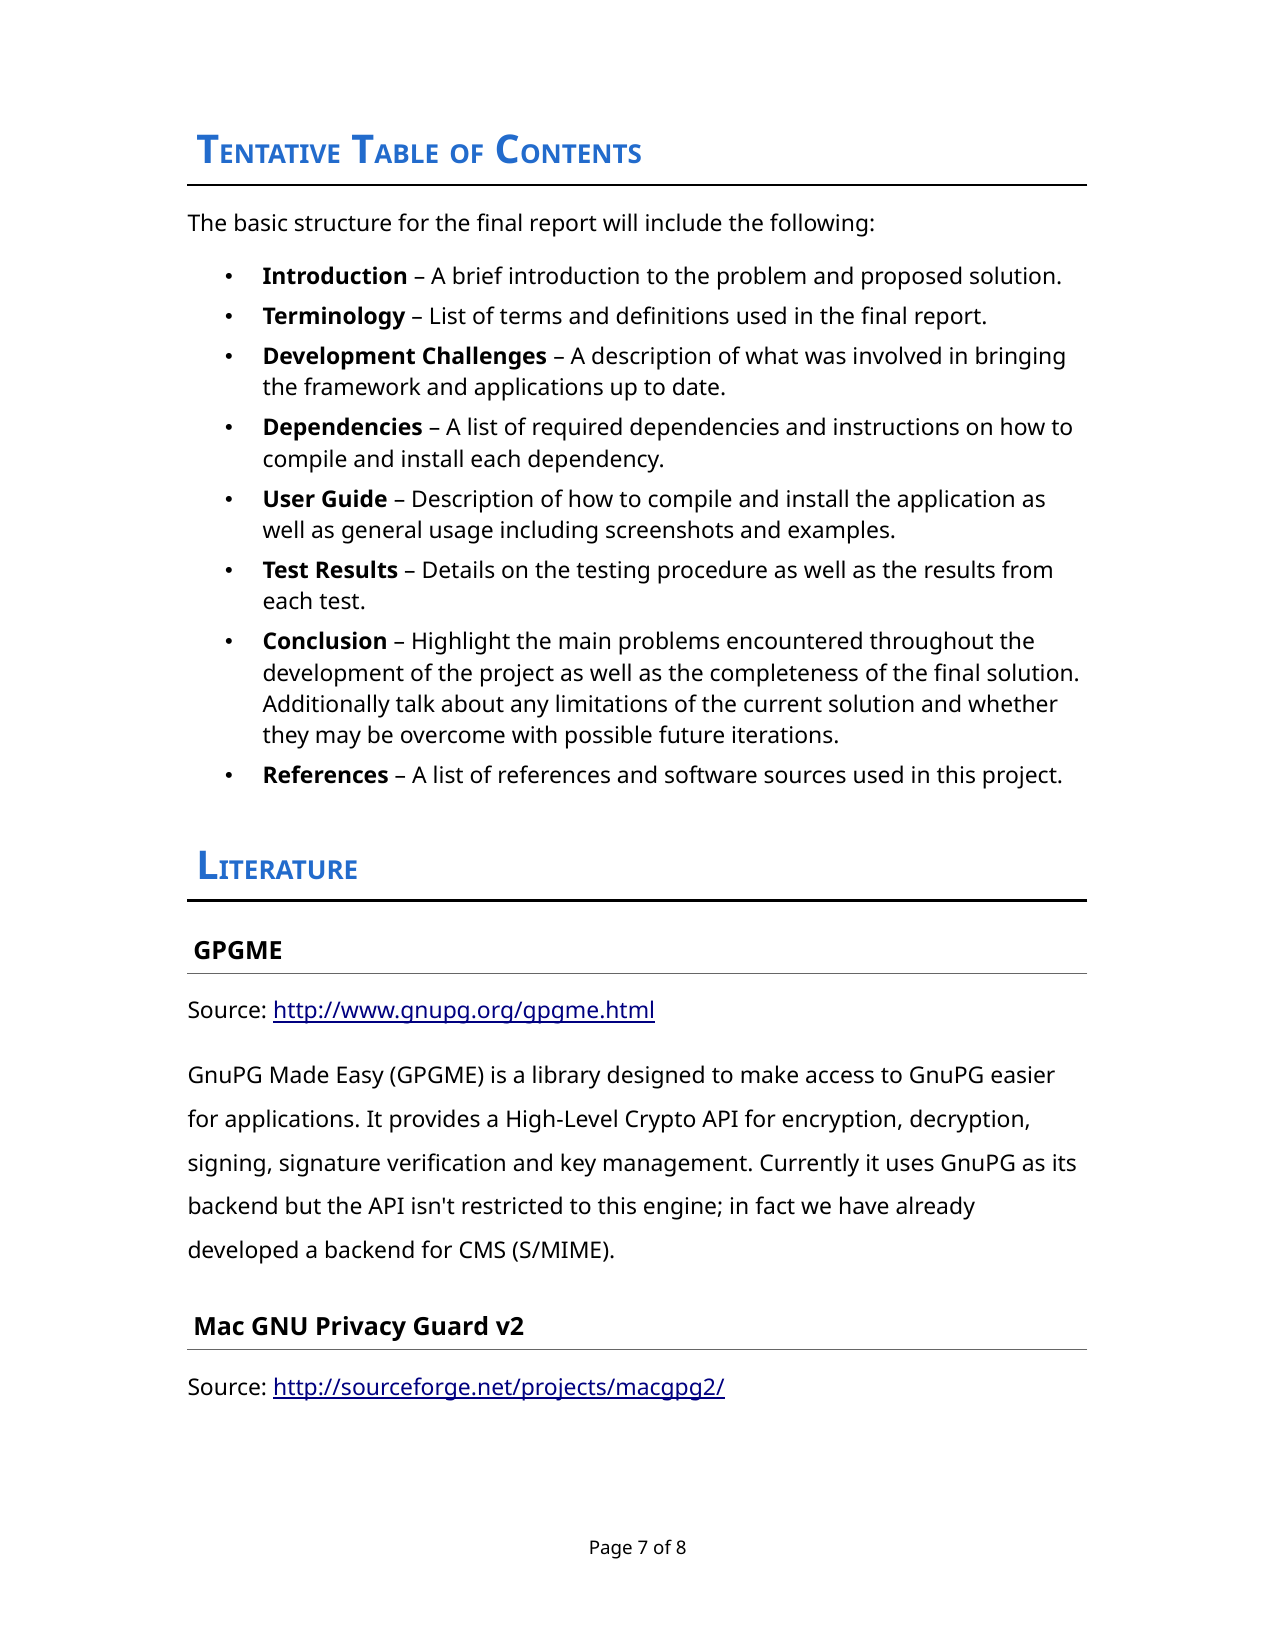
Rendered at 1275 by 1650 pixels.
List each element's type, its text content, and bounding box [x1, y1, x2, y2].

subtitle GPGME [187, 927, 1087, 973]
subtitle Literature [187, 828, 1087, 899]
text The basic structure for the final report will include the following: [187, 207, 1087, 238]
list Test Results – Details on the testing procedure as well as the results from each test. [225, 554, 1087, 616]
list Development Challenges – A description of what was involved in bringing the framework and applications up to date. [225, 340, 1087, 402]
list Terminology – List of terms and definitions used in the final report. [225, 300, 1087, 331]
list References – A list of references and software sources used in this project. [225, 759, 1087, 790]
list Dependencies – A list of required dependencies and instructions on how to compile and install each dependency. [225, 411, 1087, 474]
list Conclusion – Highlight the main problems encountered throughout the development of the project as well as the completeness of the final solution. Additionally talk about any limitations of the current solution and whether they may be overcome with possible future iterations. [225, 625, 1087, 750]
text Source: http://www.gnupg.org/gpgme.html [187, 994, 1087, 1026]
subtitle Mac GNU Privacy Guard v2 [187, 1303, 1087, 1349]
text Source: http://sourceforge.net/projects/macgpg2/ [187, 1371, 1087, 1402]
list Introduction – A brief introduction to the problem and proposed solution. [225, 260, 1087, 291]
text GnuPG Made Easy (GPGME) is a library designed to make access to GnuPG easier for applications. It provides a High-Level Crypto API for encryption, decryption, signing, signature verification and key management. Currently it uses GnuPG as its backend but the API isn't restricted to this engine; in fact we have already developed a backend for CMS (S/MIME). [187, 1059, 1087, 1265]
list User Guide – Description of how to compile and install the application as well as general usage including screenshots and examples. [225, 483, 1087, 545]
subtitle Tentative Table of Contents [187, 112, 1087, 184]
